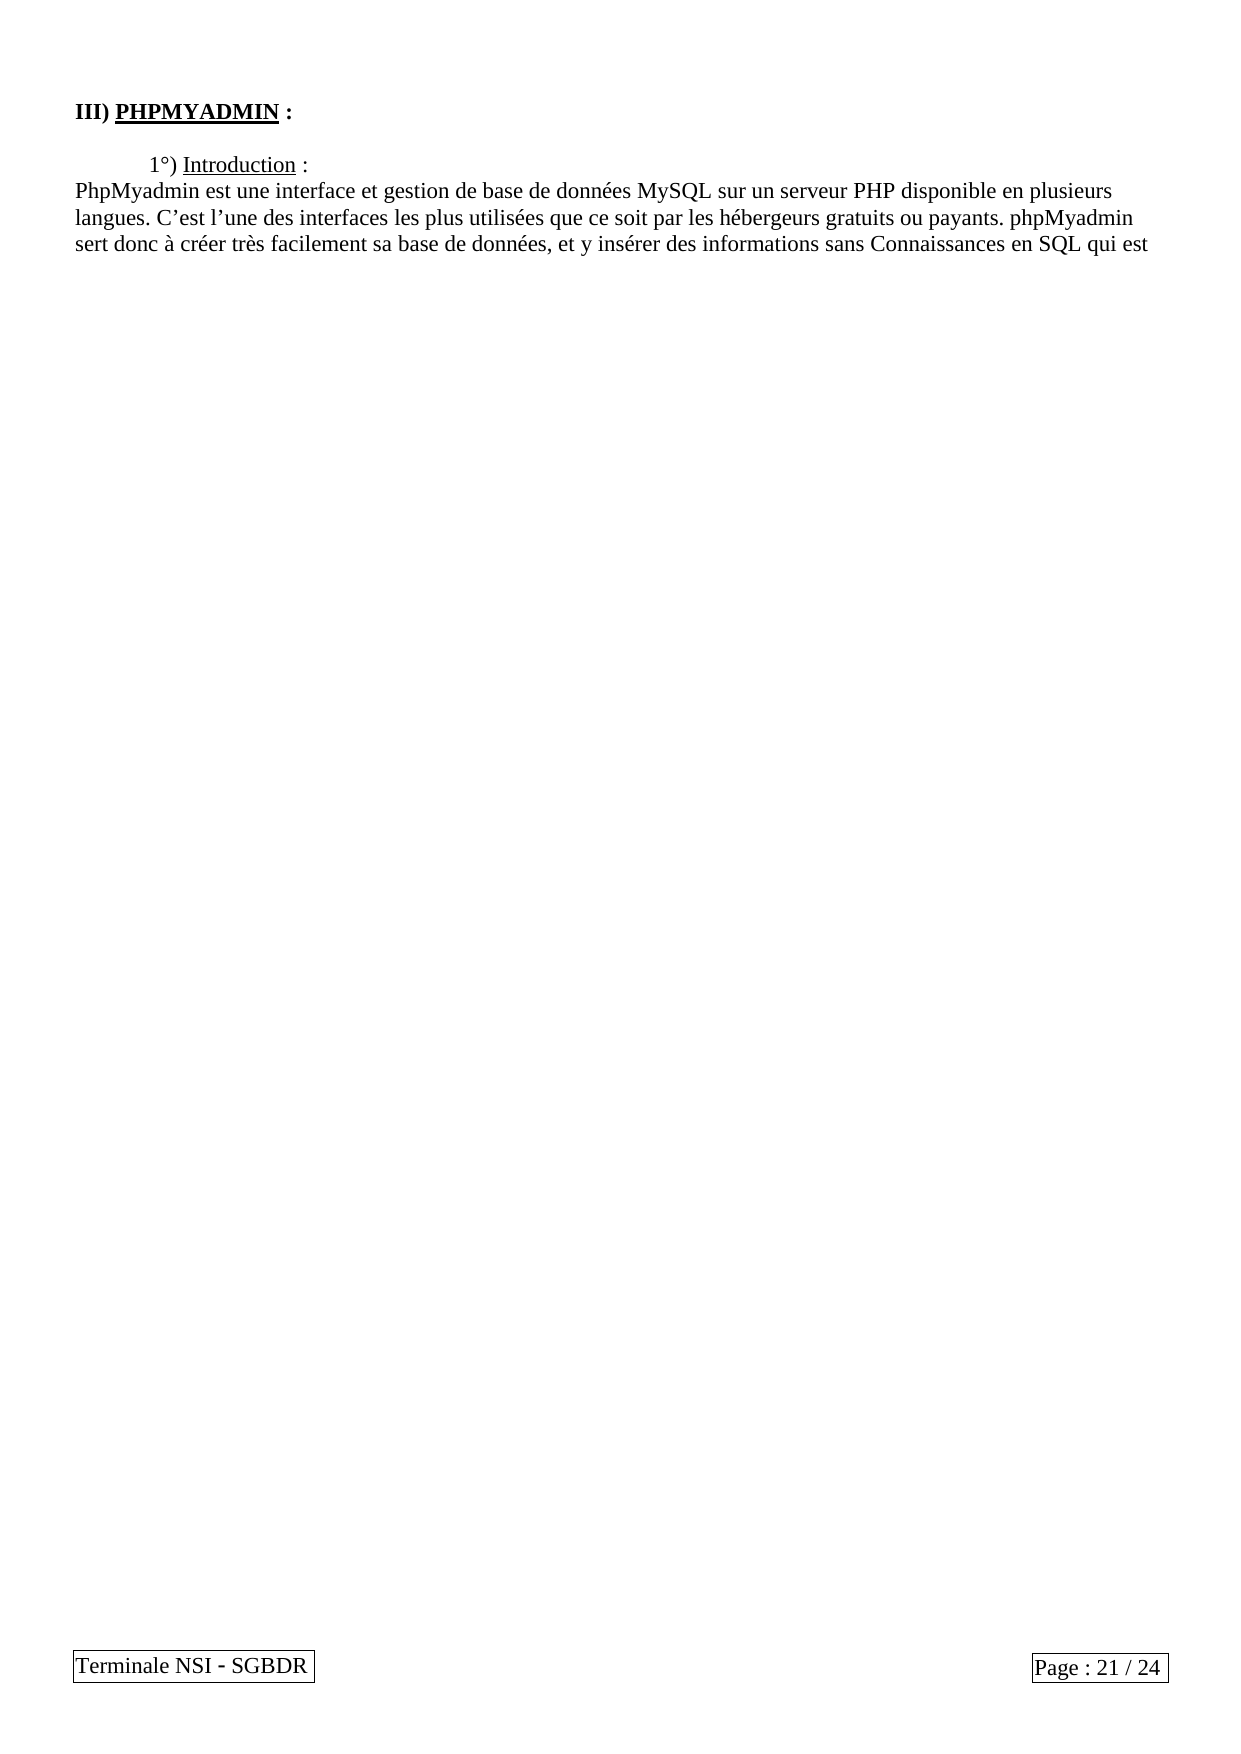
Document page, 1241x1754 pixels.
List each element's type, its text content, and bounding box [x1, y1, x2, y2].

text PhpMyadmin est une interface et gestion de base de données MySQL sur un serveur PHP disponible en plusieurs langues. C’est l’une des interfaces les plus utilisées que ce soit par les hébergeurs gratuits ou payants. phpMyadmin sert donc à créer très facilement sa base de données, et y insérer des informations sans Connaissances en SQL qui est [75, 177, 1164, 256]
text 1°) Introduction : [149, 151, 1188, 177]
subtitle PHPMYADMIN : [75, 98, 1188, 124]
